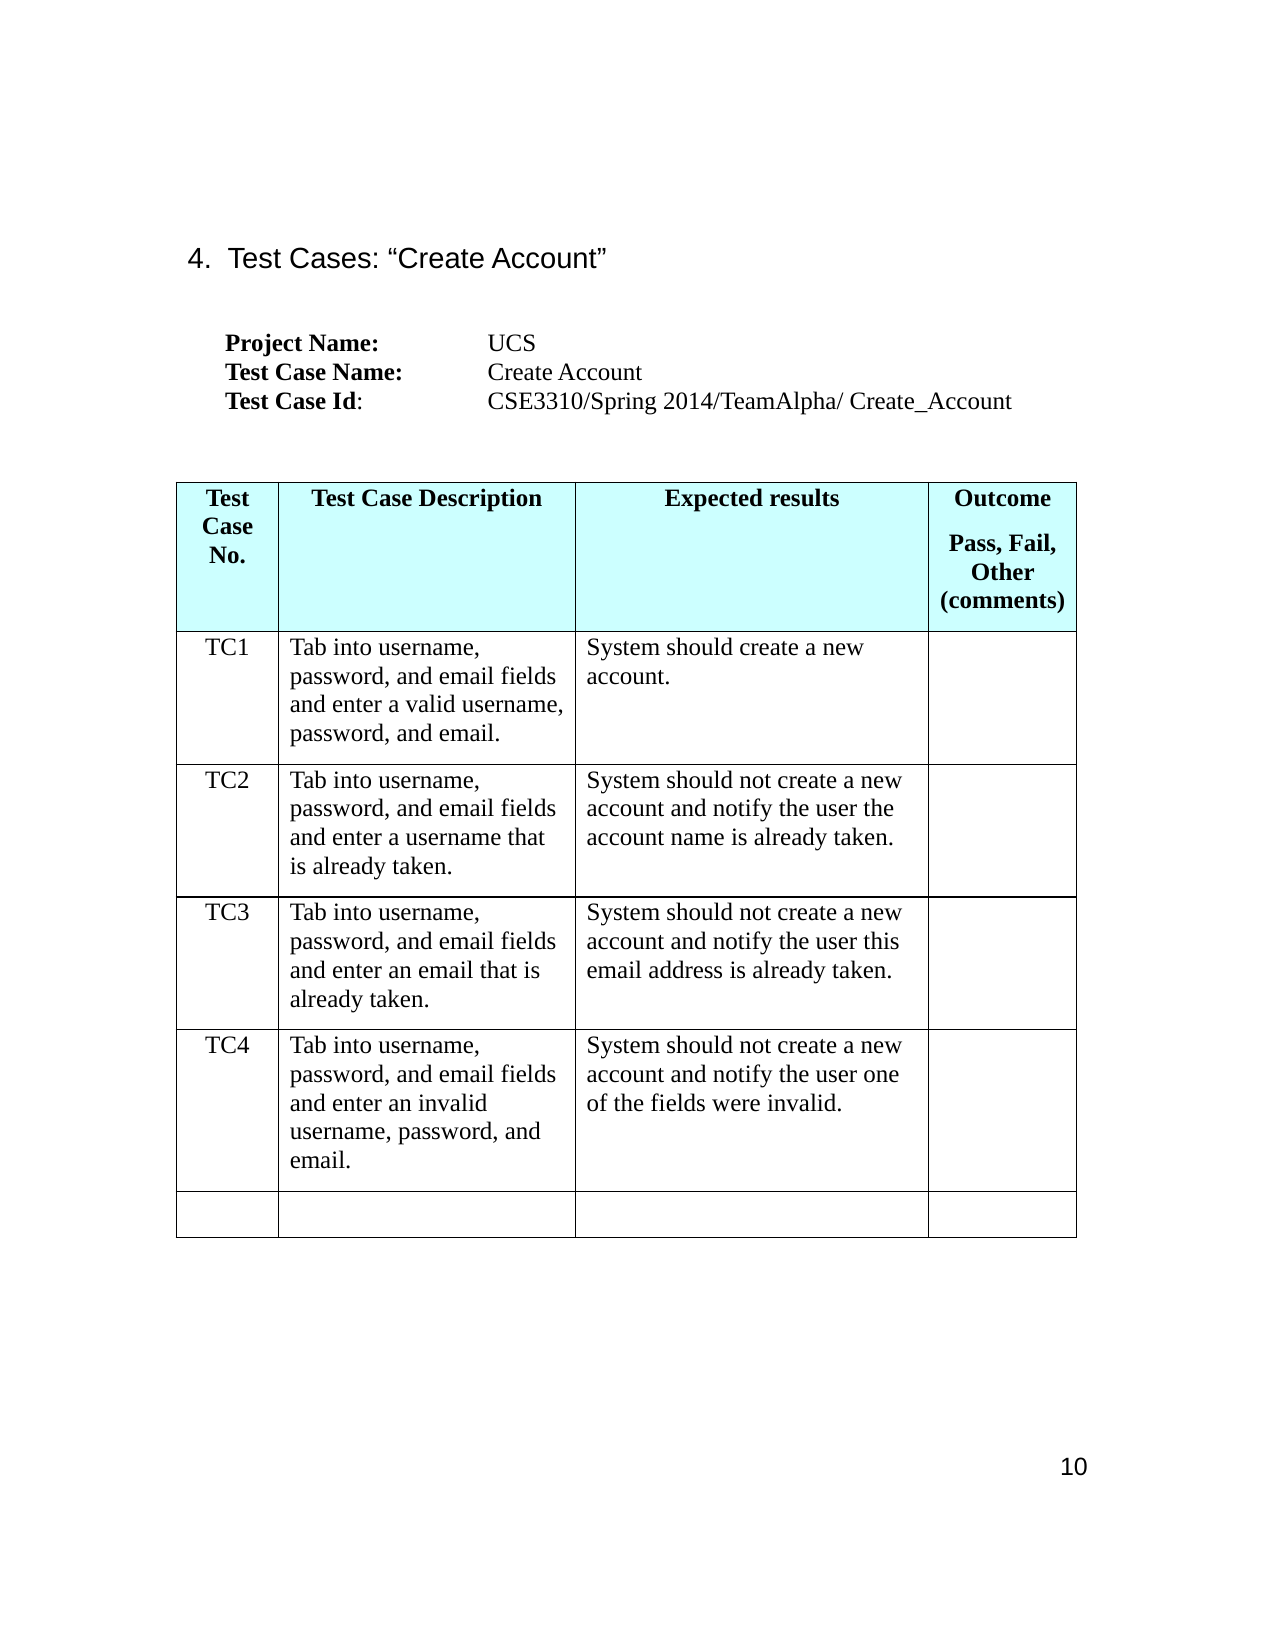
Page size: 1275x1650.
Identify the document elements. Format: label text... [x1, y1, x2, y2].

table_cell System should not create a new account and notify the user one of the fields were invalid. [576, 1030, 928, 1191]
text Project Name: UCS [225, 328, 1087, 357]
table_cell Tab into username, password, and email fields and enter a valid username, password, and email. [279, 632, 575, 764]
table_cell TC4 [177, 1030, 278, 1191]
table_cell Tab into username, password, and email fields and enter a username that is already taken. [279, 765, 575, 896]
table_cell System should not create a new account and notify the user this email address is already taken. [576, 898, 928, 1029]
table_cell System should not create a new account and notify the user the account name is already taken. [576, 765, 928, 896]
table_header Test Case No. [177, 483, 278, 631]
table_cell [929, 1192, 1076, 1237]
table_cell [929, 898, 1076, 1029]
text Test Case Name: Create Account [225, 357, 1087, 386]
subtitle 4. Test Cases: “Create Account” [187, 241, 1087, 275]
text Test Case Id: CSE3310/Spring 2014/TeamAlpha/ Create_Account [225, 386, 1087, 415]
table_cell TC1 [177, 632, 278, 764]
table_cell TC3 [177, 898, 278, 1029]
table_cell [576, 1192, 928, 1237]
table_header Outcome Pass, Fail, Other (comments) [929, 483, 1076, 631]
table_cell [177, 1192, 278, 1237]
table_cell [929, 632, 1076, 764]
table_header Expected results [576, 483, 928, 631]
table_cell [929, 1030, 1076, 1191]
table_cell Tab into username, password, and email fields and enter an email that is already taken. [279, 898, 575, 1029]
table_cell Tab into username, password, and email fields and enter an invalid username, password, and email. [279, 1030, 575, 1191]
table_cell [929, 765, 1076, 896]
table_cell [279, 1192, 575, 1237]
table_cell System should create a new account. [576, 632, 928, 764]
table_cell TC2 [177, 765, 278, 896]
table_header Test Case Description [279, 483, 575, 631]
